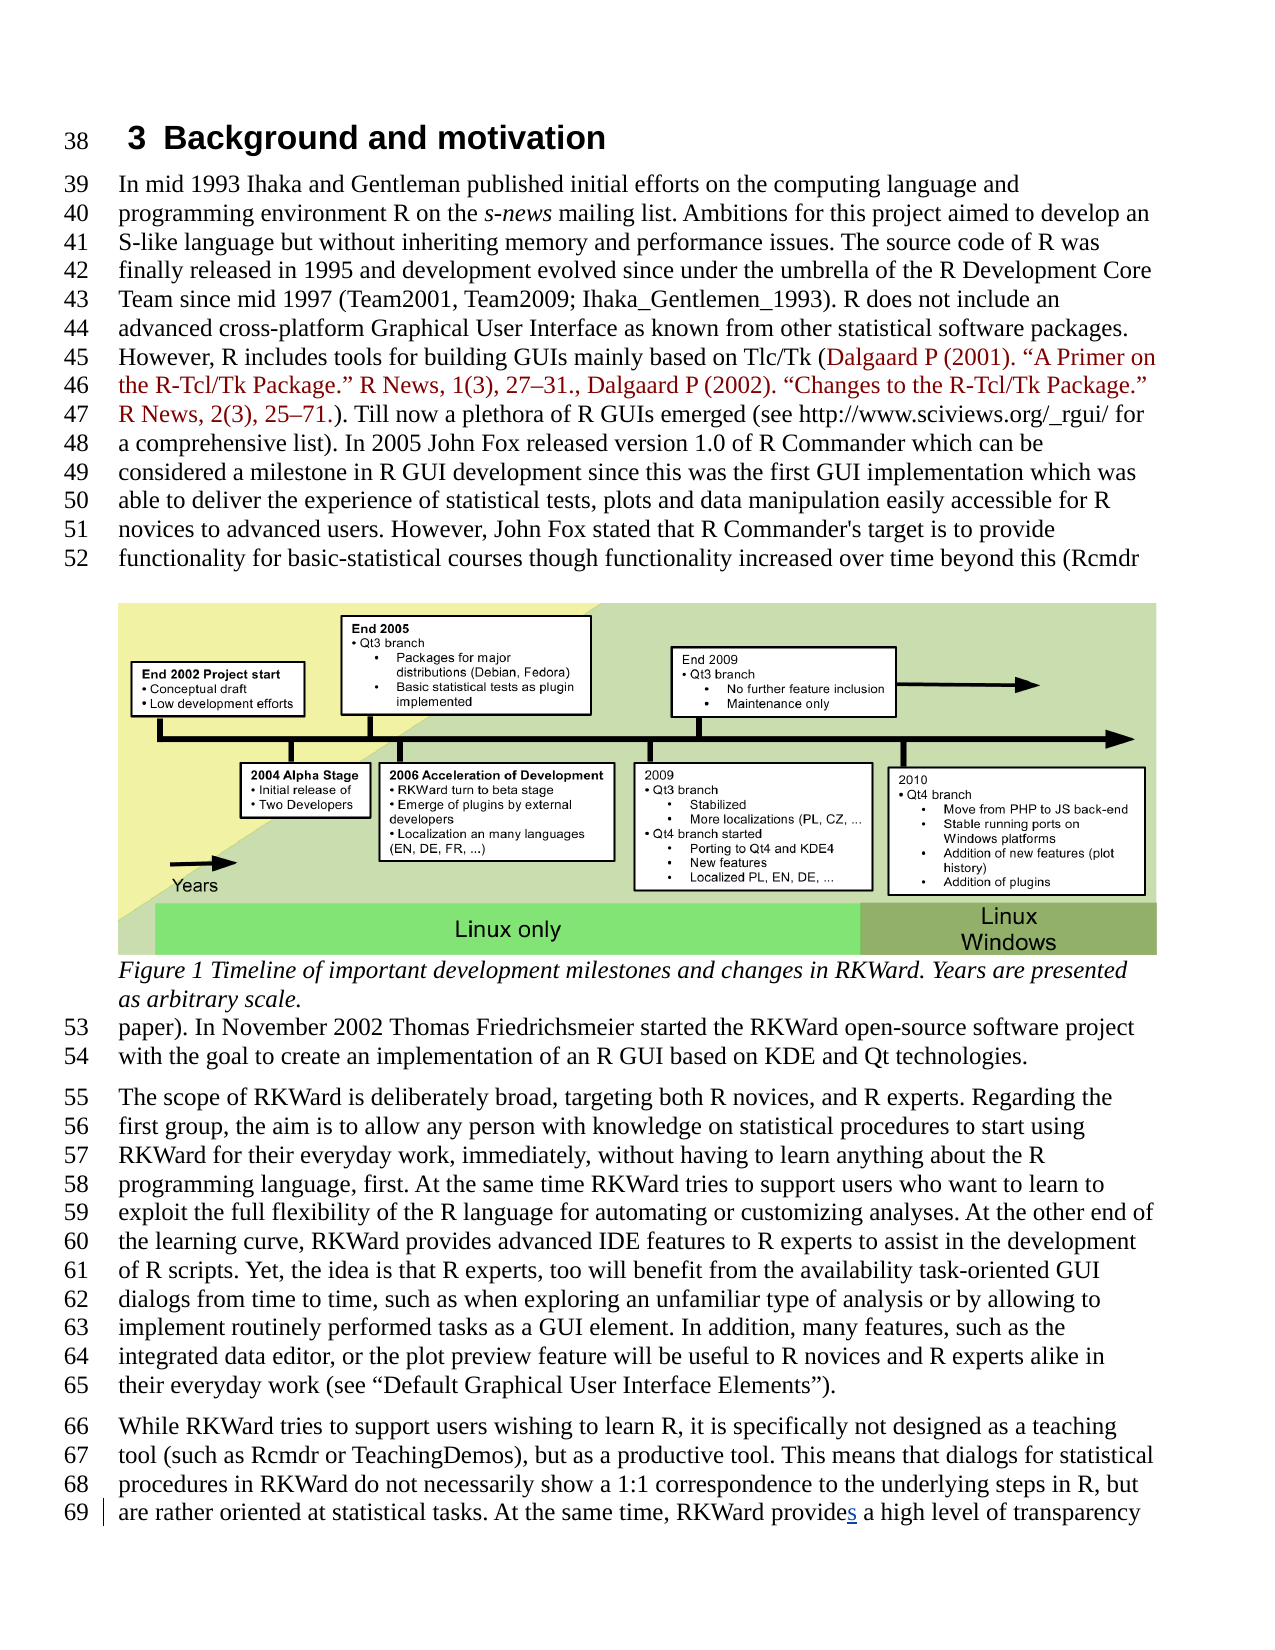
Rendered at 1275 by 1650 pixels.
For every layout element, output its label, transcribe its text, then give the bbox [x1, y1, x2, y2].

picture [118, 603, 1157, 955]
text While RKWard tries to support users wishing to learn R, it is specifically not designed as a teaching tool (such as Rcmdr or TeachingDemos), but as a productive tool. This means that dialogs for statistical procedures in RKWard do not necessarily show a 1:1 correspondence to the underlying steps in R, but are rather oriented at statistical tasks. At the same time, RKWard provides a high level of transparency [118, 1411, 1157, 1526]
text The scope of RKWard is deliberately broad, targeting both R novices, and R experts. Regarding the first group, the aim is to allow any person with knowledge on statistical procedures to start using RKWard for their everyday work, immediately, without having to learn anything about the R programming language, first. At the same time RKWard tries to support users who want to learn to exploit the full flexibility of the R language for automating or customizing analyses. At the other end of the learning curve, RKWard provides advanced IDE features to R experts to assist in the development of R scripts. Yet, the idea is that R experts, too will benefit from the availability task-oriented GUI dialogs from time to time, such as when exploring an unfamiliar type of analysis or by allowing to implement routinely performed tasks as a GUI element. In addition, many features, such as the integrated data editor, or the plot preview feature will be useful to R novices and R experts alike in their everyday work (see “Default Graphical User Interface Elements”). [118, 1082, 1157, 1399]
text Figure 1 Timeline of important development milestones and changes in RKWard. Years are presented as arbitrary scale. [118, 955, 1157, 1012]
text paper). In November 2002 Thomas Friedrichsmeier started the RKWard open-source software project with the goal to create an implementation of an R GUI based on KDE and Qt technologies. [118, 1012, 1157, 1070]
subtitle Background and motivation [118, 118, 1157, 157]
text In mid 1993 Ihaka and Gentleman published initial efforts on the computing language and programming environment R on the s-news mailing list. Ambitions for this project aimed to develop an S-like language but without inheriting memory and performance issues. The source code of R was finally released in 1995 and development evolved since under the umbrella of the R Development Core Team since mid 1997 (Team2001, Team2009; Ihaka_Gentlemen_1993). R does not include an advanced cross-platform Graphical User Interface as known from other statistical software packages. However, R includes tools for building GUIs mainly based on Tlc/Tk (Dalgaard P (2001). “A Primer on the R-Tcl/Tk Package.” R News, 1(3), 27–31., Dalgaard P (2002). “Changes to the R-Tcl/Tk Package.” R News, 2(3), 25–71.). Till now a plethora of R GUIs emerged (see http://www.sciviews.org/_rgui/ for a comprehensive list). In 2005 John Fox released version 1.0 of R Commander which can be considered a milestone in R GUI development since this was the first GUI implementation which was able to deliver the experience of statistical tests, plots and data manipulation easily accessible for R novices to advanced users. However, John Fox stated that R Commander's target is to provide functionality for basic-statistical courses though functionality increased over time beyond this (Rcmdr [118, 169, 1157, 603]
